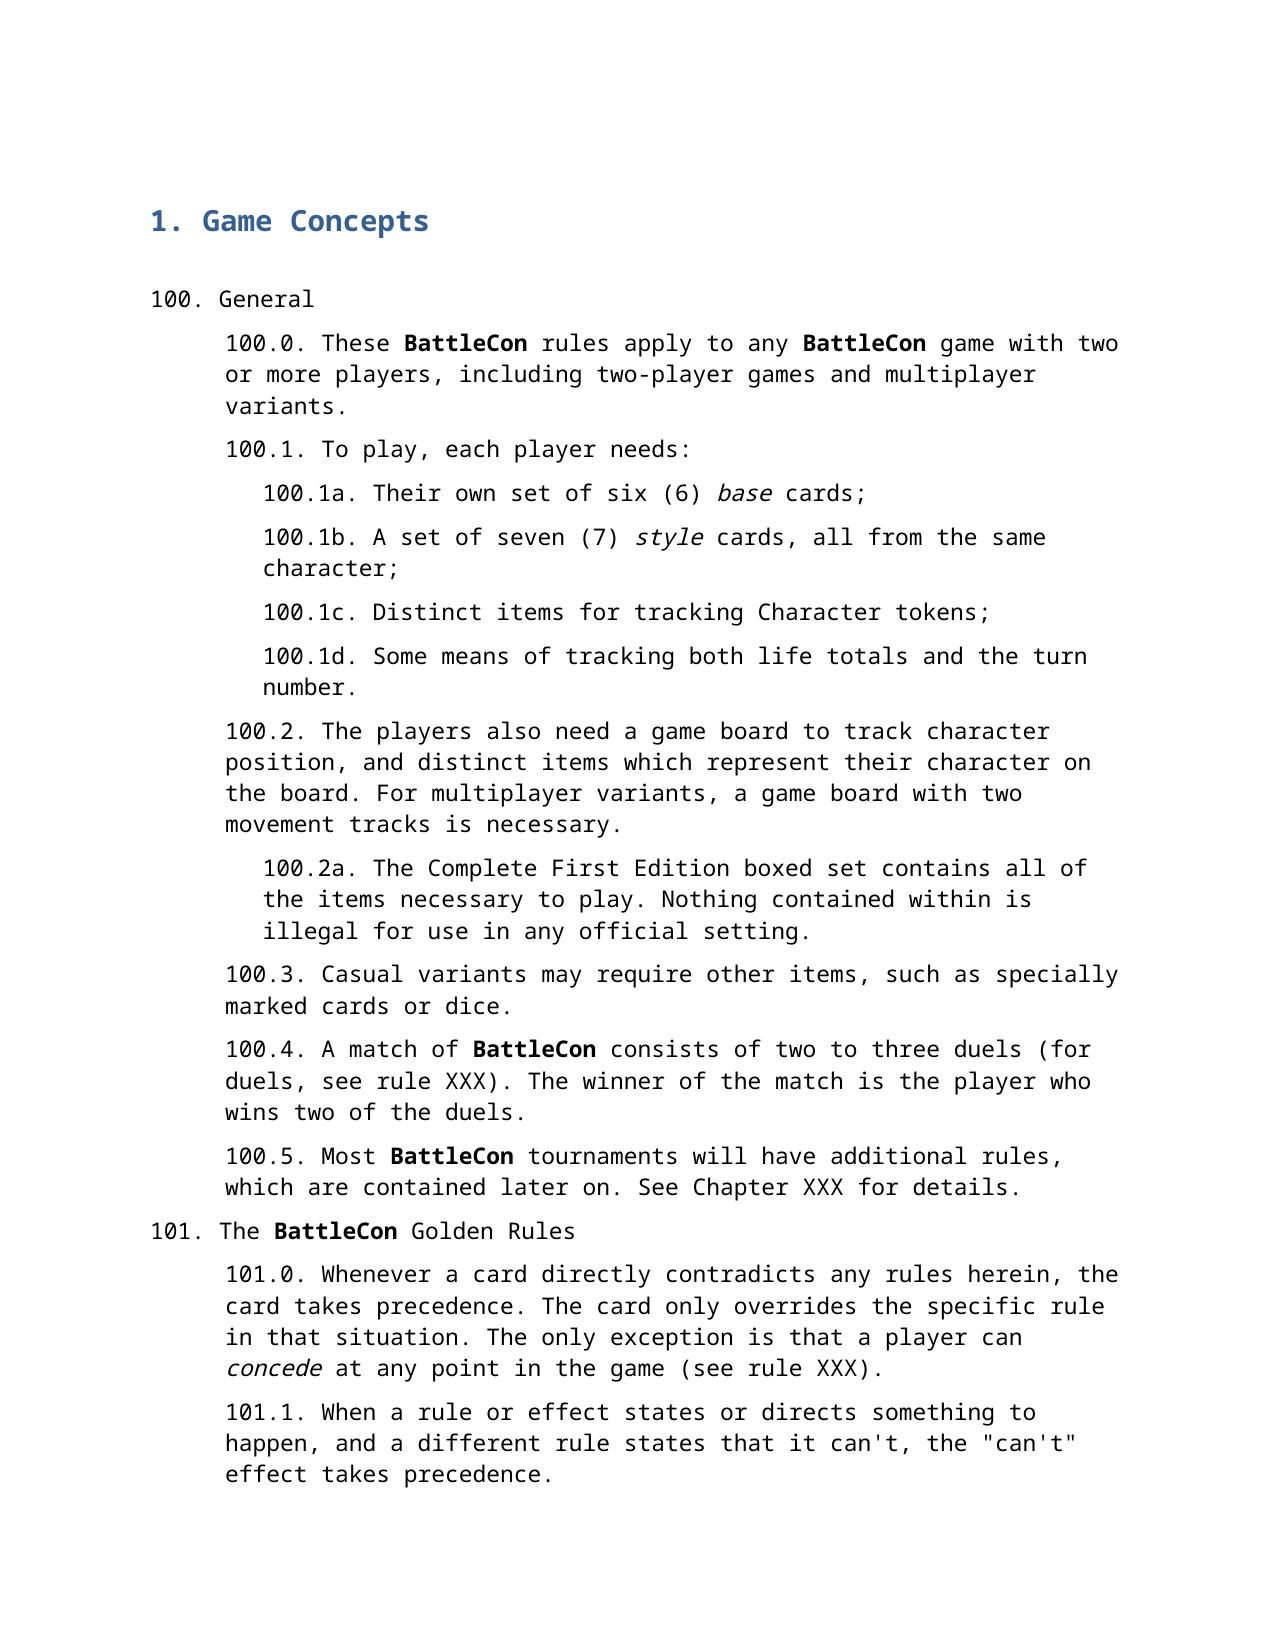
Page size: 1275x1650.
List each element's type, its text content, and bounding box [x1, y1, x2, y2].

text 100.0. These BattleCon rules apply to any BattleCon game with two or more players, including two-player games and multiplayer variants. [225, 327, 1125, 421]
text 100.1d. Some means of tracking both life totals and the turn number. [262, 640, 1125, 702]
text 100.3. Casual variants may require other items, such as specially marked cards or dice. [225, 958, 1125, 1021]
subtitle 1. Game Concepts [150, 200, 1125, 240]
text 101.0. Whenever a card directly contradicts any rules herein, the card takes precedence. The card only overrides the specific rule in that situation. The only exception is that a player can concede at any point in the game (see rule XXX). [225, 1258, 1125, 1383]
text 101. The BattleCon Golden Rules [150, 1215, 1087, 1246]
text 100.5. Most BattleCon tournaments will have additional rules, which are contained later on. See Chapter XXX for details. [225, 1140, 1125, 1202]
text 100.1. To play, each player needs: [225, 433, 1125, 465]
text 100.1c. Distinct items for tracking Character tokens; [262, 596, 1125, 627]
text 101.1. When a rule or effect states or directs something to happen, and a different rule states that it can't, the "can't" effect takes precedence. [225, 1396, 1125, 1490]
text 100. General [150, 283, 1087, 315]
text 100.2a. The Complete First Edition boxed set contains all of the items necessary to play. Nothing contained within is illegal for use in any official setting. [262, 852, 1125, 946]
text 100.2. The players also need a game board to track character position, and distinct items which represent their character on the board. For multiplayer variants, a game board with two movement tracks is necessary. [225, 715, 1125, 840]
text 100.1a. Their own set of six (6) base cards; [262, 477, 1125, 508]
text 100.1b. A set of seven (7) style cards, all from the same character; [262, 521, 1125, 583]
text 100.4. A match of BattleCon consists of two to three duels (for duels, see rule XXX). The winner of the match is the player who wins two of the duels. [225, 1033, 1125, 1127]
